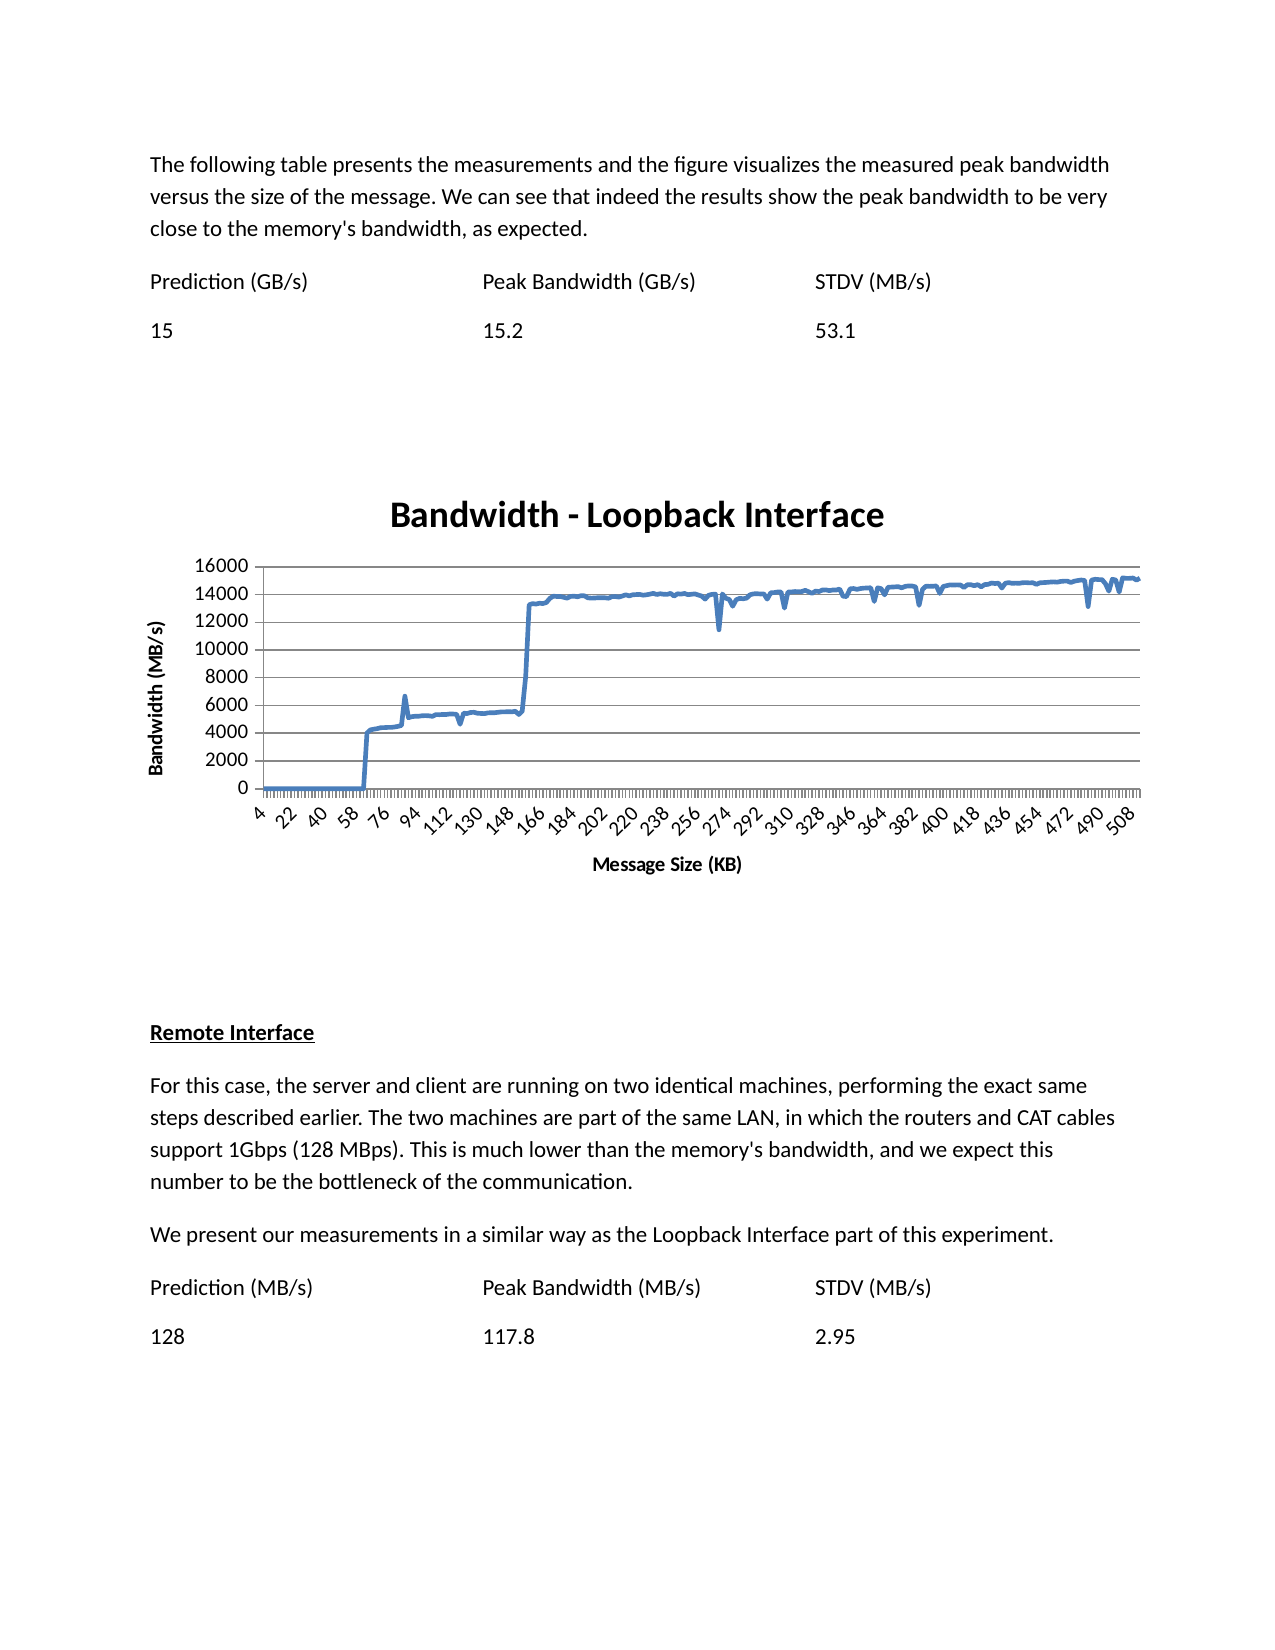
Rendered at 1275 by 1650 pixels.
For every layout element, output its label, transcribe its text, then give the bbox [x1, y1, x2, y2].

text For this case, the server and client are running on two identical machines, performing the exact same steps described earlier. The two machines are part of the same LAN, in which the routers and CAT cables support 1Gbps (128 MBps). This is much lower than the memory's bandwidth, and we expect this number to be the bottleneck of the communication. [150, 1071, 1125, 1196]
table_cell 117.8 [471, 1323, 804, 1371]
table_cell 15.2 [471, 316, 804, 365]
table_cell 2.95 [804, 1323, 1136, 1371]
text The following table presents the measurements and the figure visualizes the measured peak bandwidth versus the size of the message. We can see that indeed the results show the peak bandwidth to be very close to the memory's bandwidth, as expected. [150, 150, 1125, 242]
text Remote Interface [150, 1018, 1125, 1046]
text We present our measurements in a similar way as the Loopback Interface part of this experiment. [150, 1221, 1125, 1248]
table_cell 15 [139, 316, 471, 365]
table_header Peak Bandwidth (MB/s) [471, 1274, 804, 1322]
table_header Prediction (MB/s) [139, 1274, 471, 1322]
table_header Prediction (GB/s) [139, 268, 471, 316]
table_cell 53.1 [804, 316, 1136, 365]
table_header STDV (MB/s) [804, 268, 1136, 316]
table_header Peak Bandwidth (GB/s) [471, 268, 804, 316]
table_header STDV (MB/s) [804, 1274, 1136, 1322]
table_cell 128 [139, 1323, 471, 1371]
